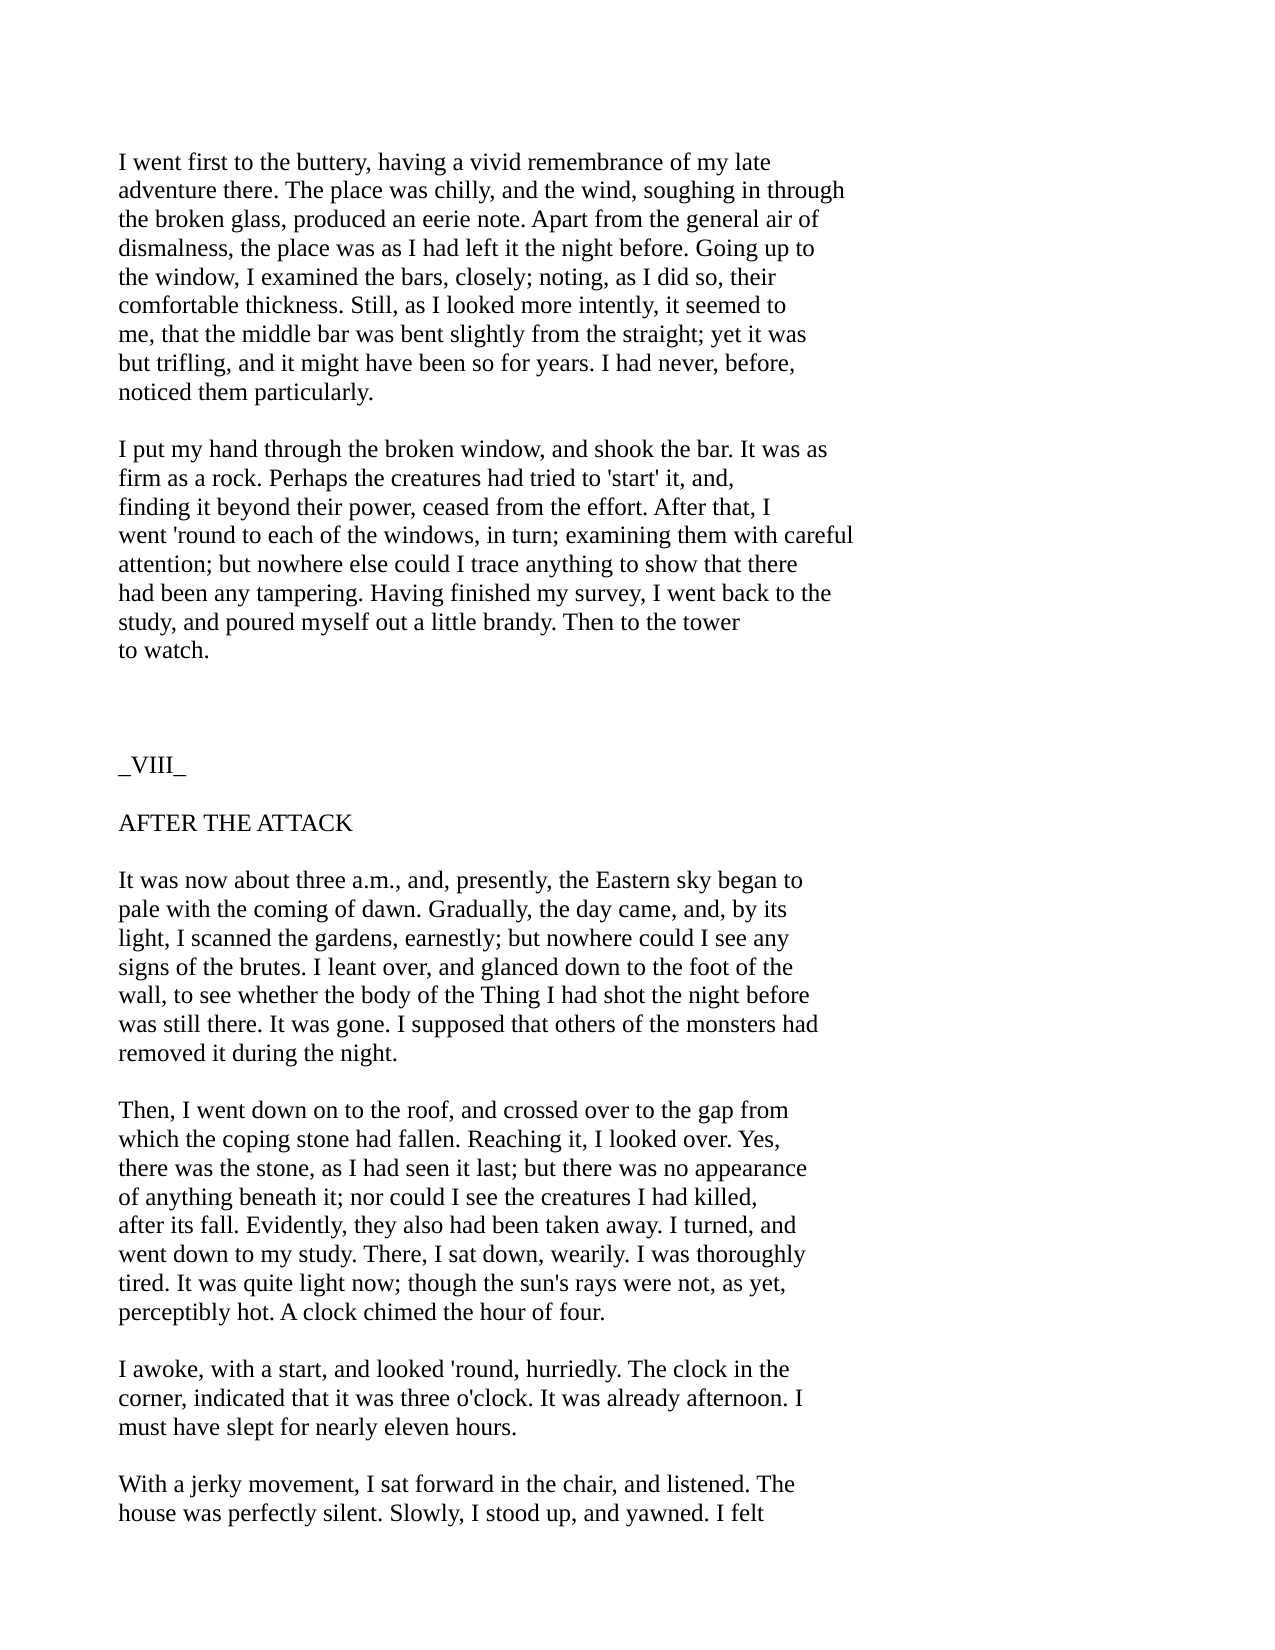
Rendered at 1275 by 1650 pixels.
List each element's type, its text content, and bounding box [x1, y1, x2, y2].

text but trifling, and it might have been so for years. I had never, before, [118, 348, 1157, 377]
text had been any tampering. Having finished my survey, I went back to the [118, 578, 1157, 607]
text went 'round to each of the windows, in turn; examining them with careful [118, 521, 1157, 549]
text the broken glass, produced an eerie note. Apart from the general air of [118, 204, 1157, 233]
text noticed them particularly. [118, 377, 1157, 406]
text I went first to the buttery, having a vivid remembrance of my late [118, 147, 1157, 176]
text With a jerky movement, I sat forward in the chair, and listened. The [118, 1469, 1157, 1498]
text I awoke, with a start, and looked 'round, hurriedly. The clock in the [118, 1354, 1157, 1383]
text removed it during the night. [118, 1038, 1157, 1067]
text went down to my study. There, I sat down, wearily. I was thoroughly [118, 1239, 1157, 1268]
text finding it beyond their power, ceased from the effort. After that, I [118, 492, 1157, 521]
text comfortable thickness. Still, as I looked more intently, it seemed to [118, 291, 1157, 319]
text there was the stone, as I had seen it last; but there was no appearance [118, 1153, 1157, 1182]
text after its fall. Evidently, they also had been taken away. I turned, and [118, 1211, 1157, 1239]
text to watch. [118, 636, 1157, 664]
text _VIII_ [118, 751, 1157, 779]
text which the coping stone had fallen. Reaching it, I looked over. Yes, [118, 1124, 1157, 1153]
text attention; but nowhere else could I trace anything to show that there [118, 549, 1157, 578]
text Then, I went down on to the roof, and crossed over to the gap from [118, 1096, 1157, 1124]
text perceptibly hot. A clock chimed the hour of four. [118, 1297, 1157, 1326]
text wall, to see whether the body of the Thing I had shot the night before [118, 981, 1157, 1009]
text pale with the coming of dawn. Gradually, the day came, and, by its [118, 894, 1157, 923]
text study, and poured myself out a little brandy. Then to the tower [118, 607, 1157, 636]
text dismalness, the place was as I had left it the night before. Going up to [118, 233, 1157, 262]
text signs of the brutes. I leant over, and glanced down to the foot of the [118, 952, 1157, 981]
text me, that the middle bar was bent slightly from the straight; yet it was [118, 319, 1157, 348]
text tired. It was quite light now; though the sun's rays were not, as yet, [118, 1268, 1157, 1297]
text AFTER THE ATTACK [118, 808, 1157, 837]
text the window, I examined the bars, closely; noting, as I did so, their [118, 262, 1157, 291]
text adventure there. The place was chilly, and the wind, soughing in through [118, 176, 1157, 204]
text was still there. It was gone. I supposed that others of the monsters had [118, 1009, 1157, 1038]
text corner, indicated that it was three o'clock. It was already afternoon. I [118, 1383, 1157, 1412]
text must have slept for nearly eleven hours. [118, 1412, 1157, 1441]
text firm as a rock. Perhaps the creatures had tried to 'start' it, and, [118, 463, 1157, 492]
text light, I scanned the gardens, earnestly; but nowhere could I see any [118, 923, 1157, 952]
text house was perfectly silent. Slowly, I stood up, and yawned. I felt [118, 1498, 1157, 1527]
text of anything beneath it; nor could I see the creatures I had killed, [118, 1182, 1157, 1211]
text It was now about three a.m., and, presently, the Eastern sky began to [118, 866, 1157, 894]
text I put my hand through the broken window, and shook the bar. It was as [118, 434, 1157, 463]
